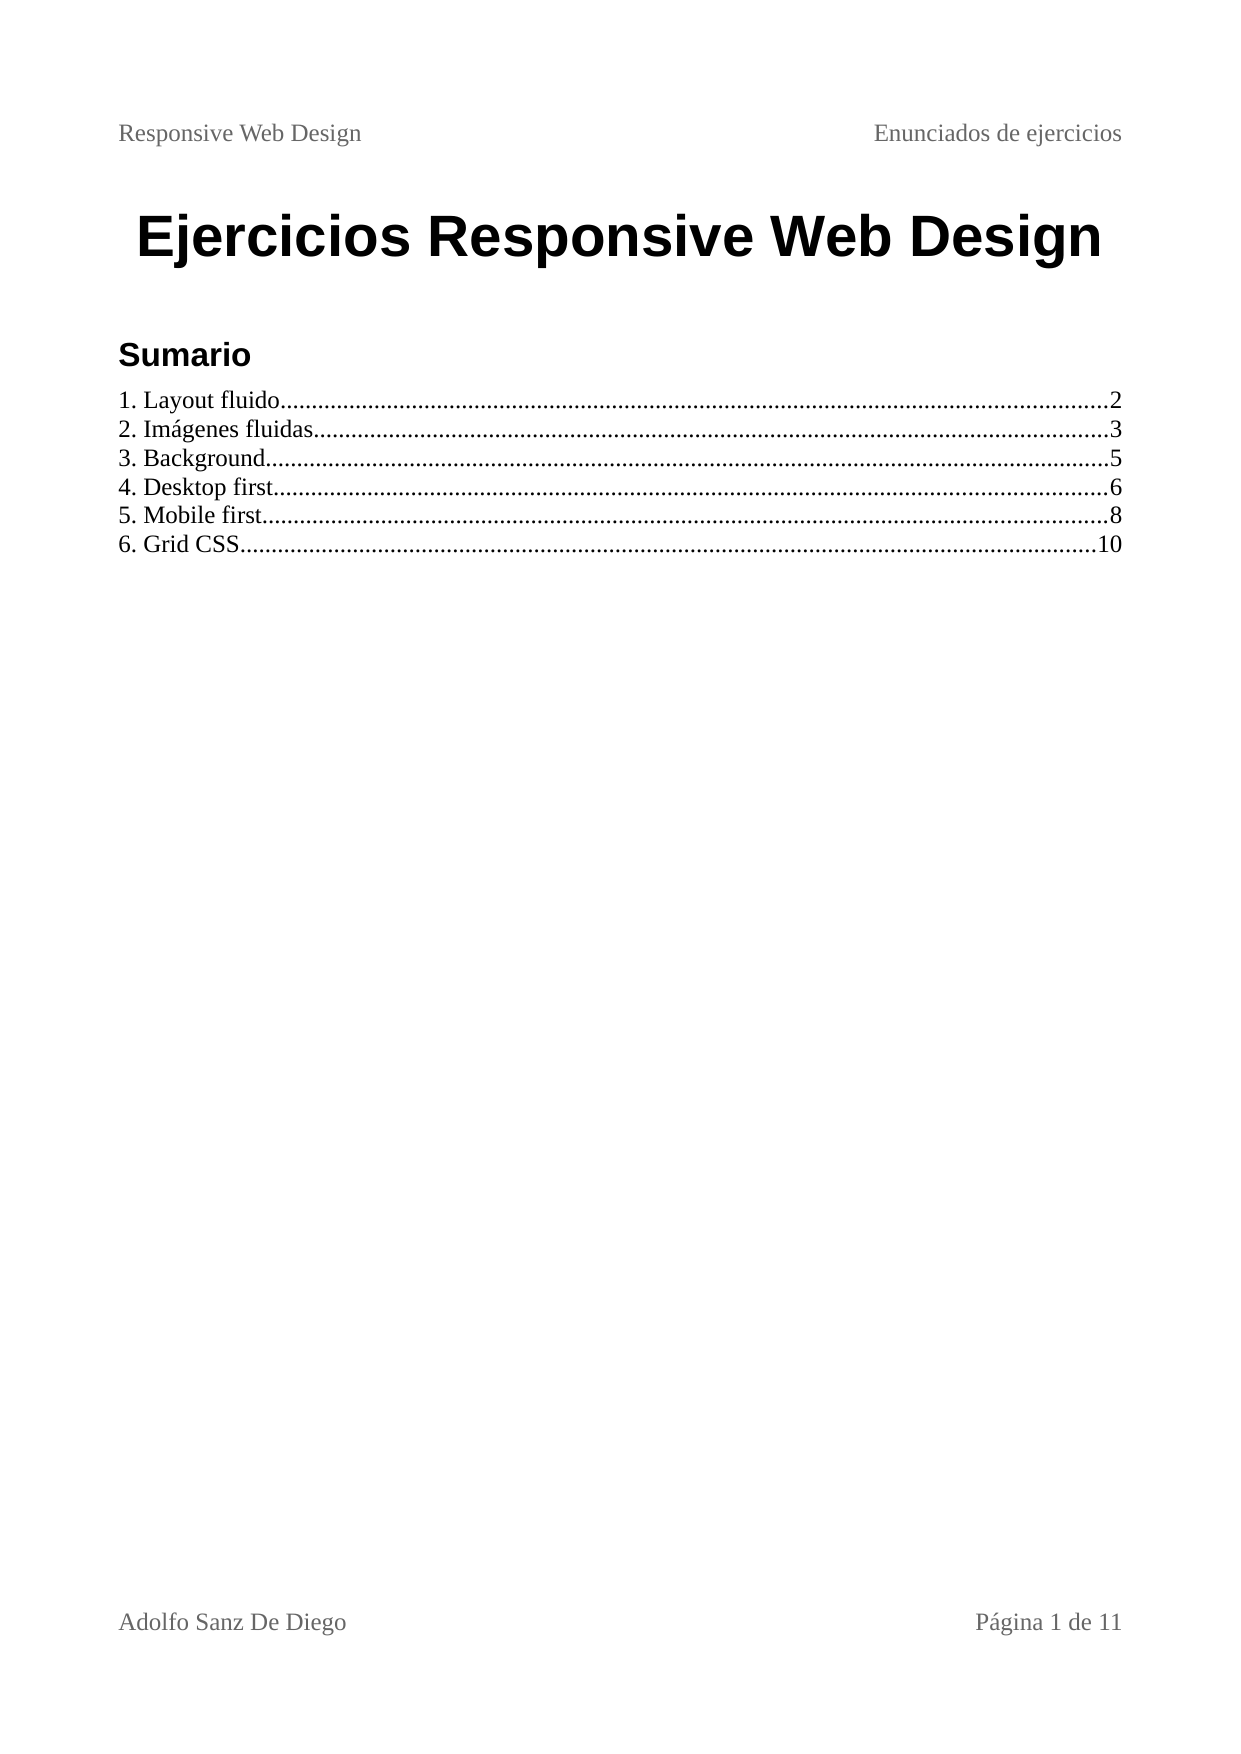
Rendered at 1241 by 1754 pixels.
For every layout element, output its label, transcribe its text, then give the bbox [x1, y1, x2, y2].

text 1. Layout fluido 2 [118, 386, 1122, 414]
title Ejercicios Responsive Web Design [118, 201, 1122, 268]
text 3. Background 5 [118, 443, 1122, 472]
text 6. Grid CSS 10 [118, 529, 1122, 558]
subtitle Sumario [118, 335, 1122, 373]
text 2. Imágenes fluidas 3 [118, 414, 1122, 443]
text 5. Mobile first 8 [118, 501, 1122, 529]
text 4. Desktop first 6 [118, 472, 1122, 501]
